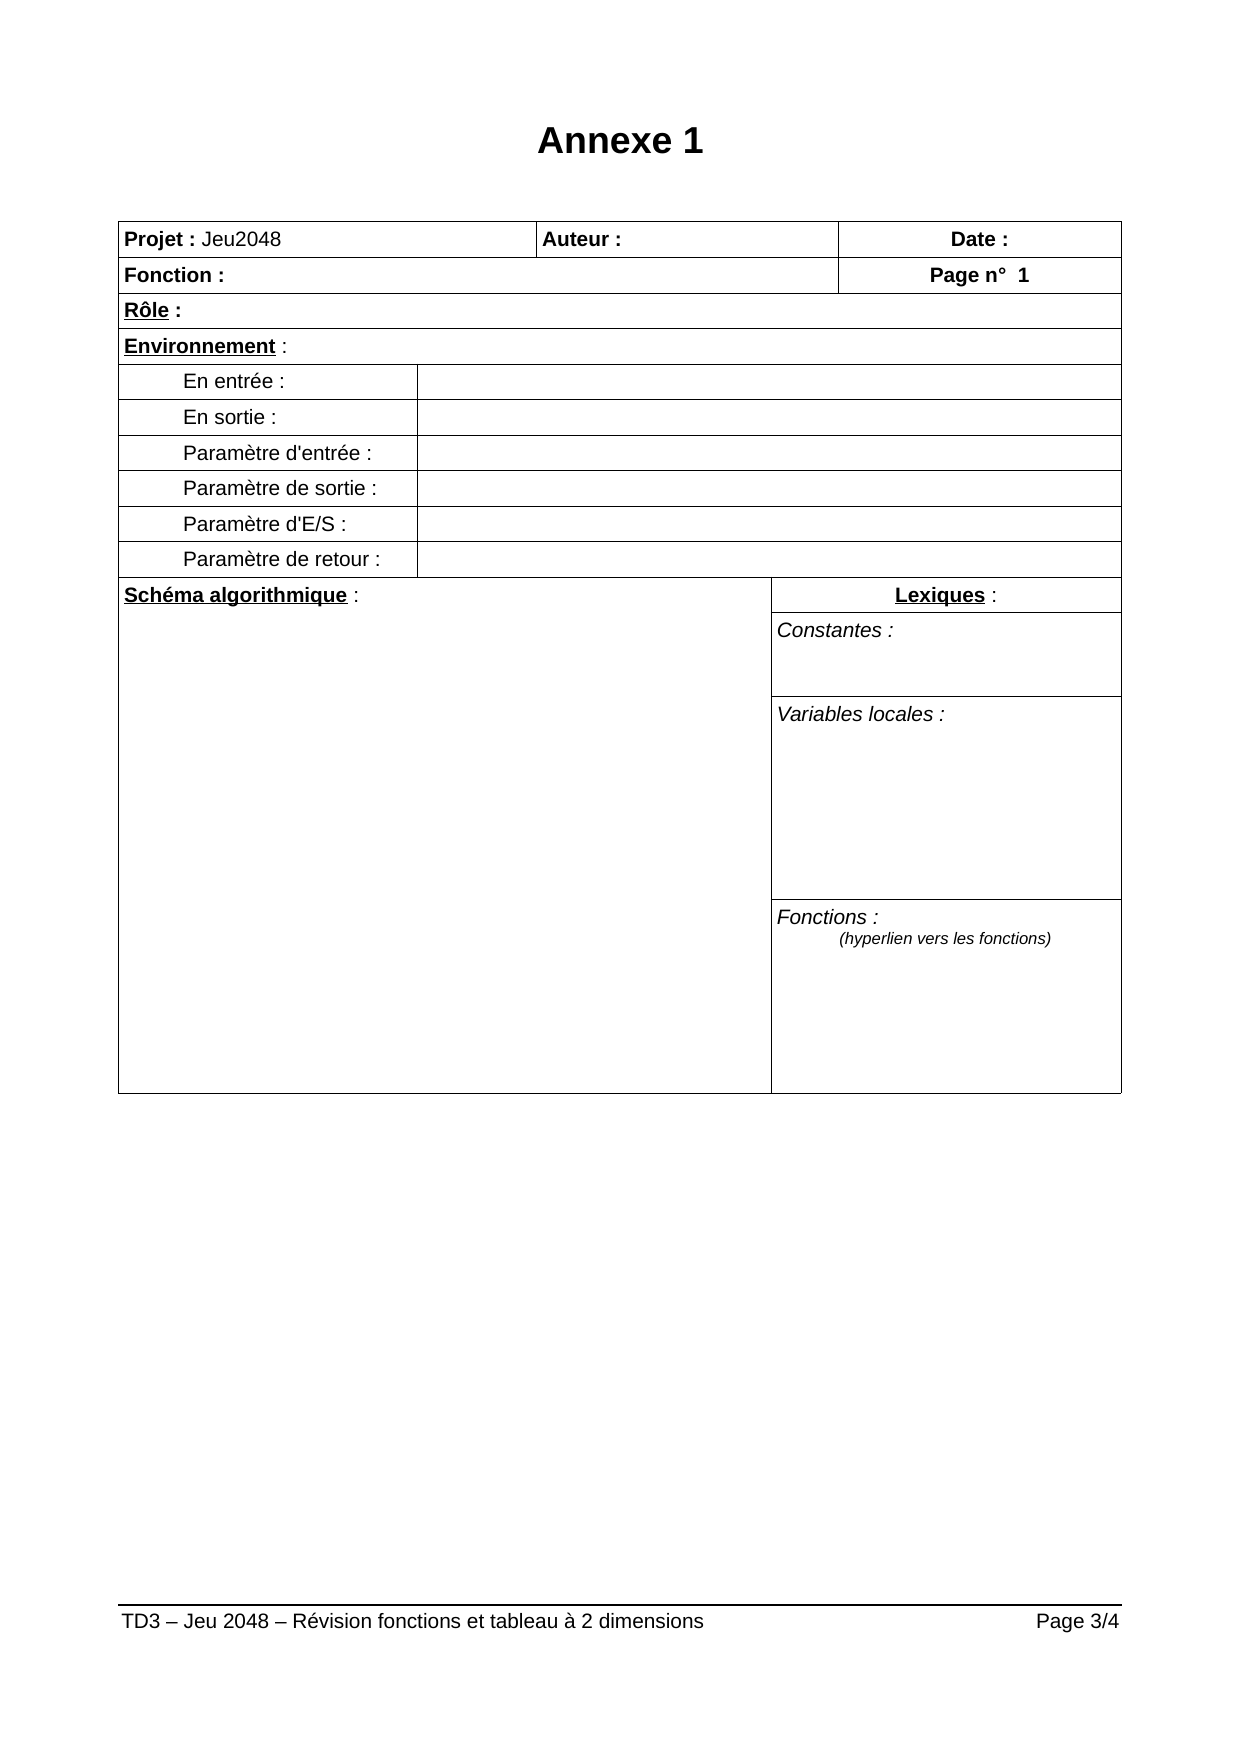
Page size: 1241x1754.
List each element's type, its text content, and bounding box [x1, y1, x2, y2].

table_header Auteur : [537, 222, 838, 257]
table_cell Page n° 1 [839, 258, 1121, 292]
table_header Date : [839, 222, 1121, 257]
table_cell Paramètre d'entrée : [119, 436, 417, 470]
table_cell [418, 436, 1121, 470]
table_cell Fonction : [119, 258, 838, 292]
table_cell [418, 542, 1121, 577]
table_cell En entrée : [119, 365, 417, 399]
table_cell Paramètre de sortie : [119, 471, 417, 506]
table_cell Schéma algorithmique : [119, 578, 771, 1092]
table_cell Paramètre d'E/S : [119, 507, 417, 541]
table_cell [418, 507, 1121, 541]
table_cell [418, 365, 1121, 399]
table_cell Environnement : [119, 329, 1121, 363]
table_cell En sortie : [119, 400, 417, 434]
subtitle Annexe 1 [118, 118, 1122, 161]
table_cell [418, 400, 1121, 434]
table_cell [418, 471, 1121, 506]
table_cell Rôle : [119, 294, 1121, 328]
table_cell Variables locales : [772, 697, 1121, 899]
table_header Lexiques : [772, 578, 1121, 612]
table_cell Constantes : [772, 613, 1121, 696]
table_header Projet : Jeu2048 [119, 222, 536, 257]
table_cell Fonctions : (hyperlien vers les fonctions) [772, 900, 1121, 1092]
table_cell Paramètre de retour : [119, 542, 417, 577]
